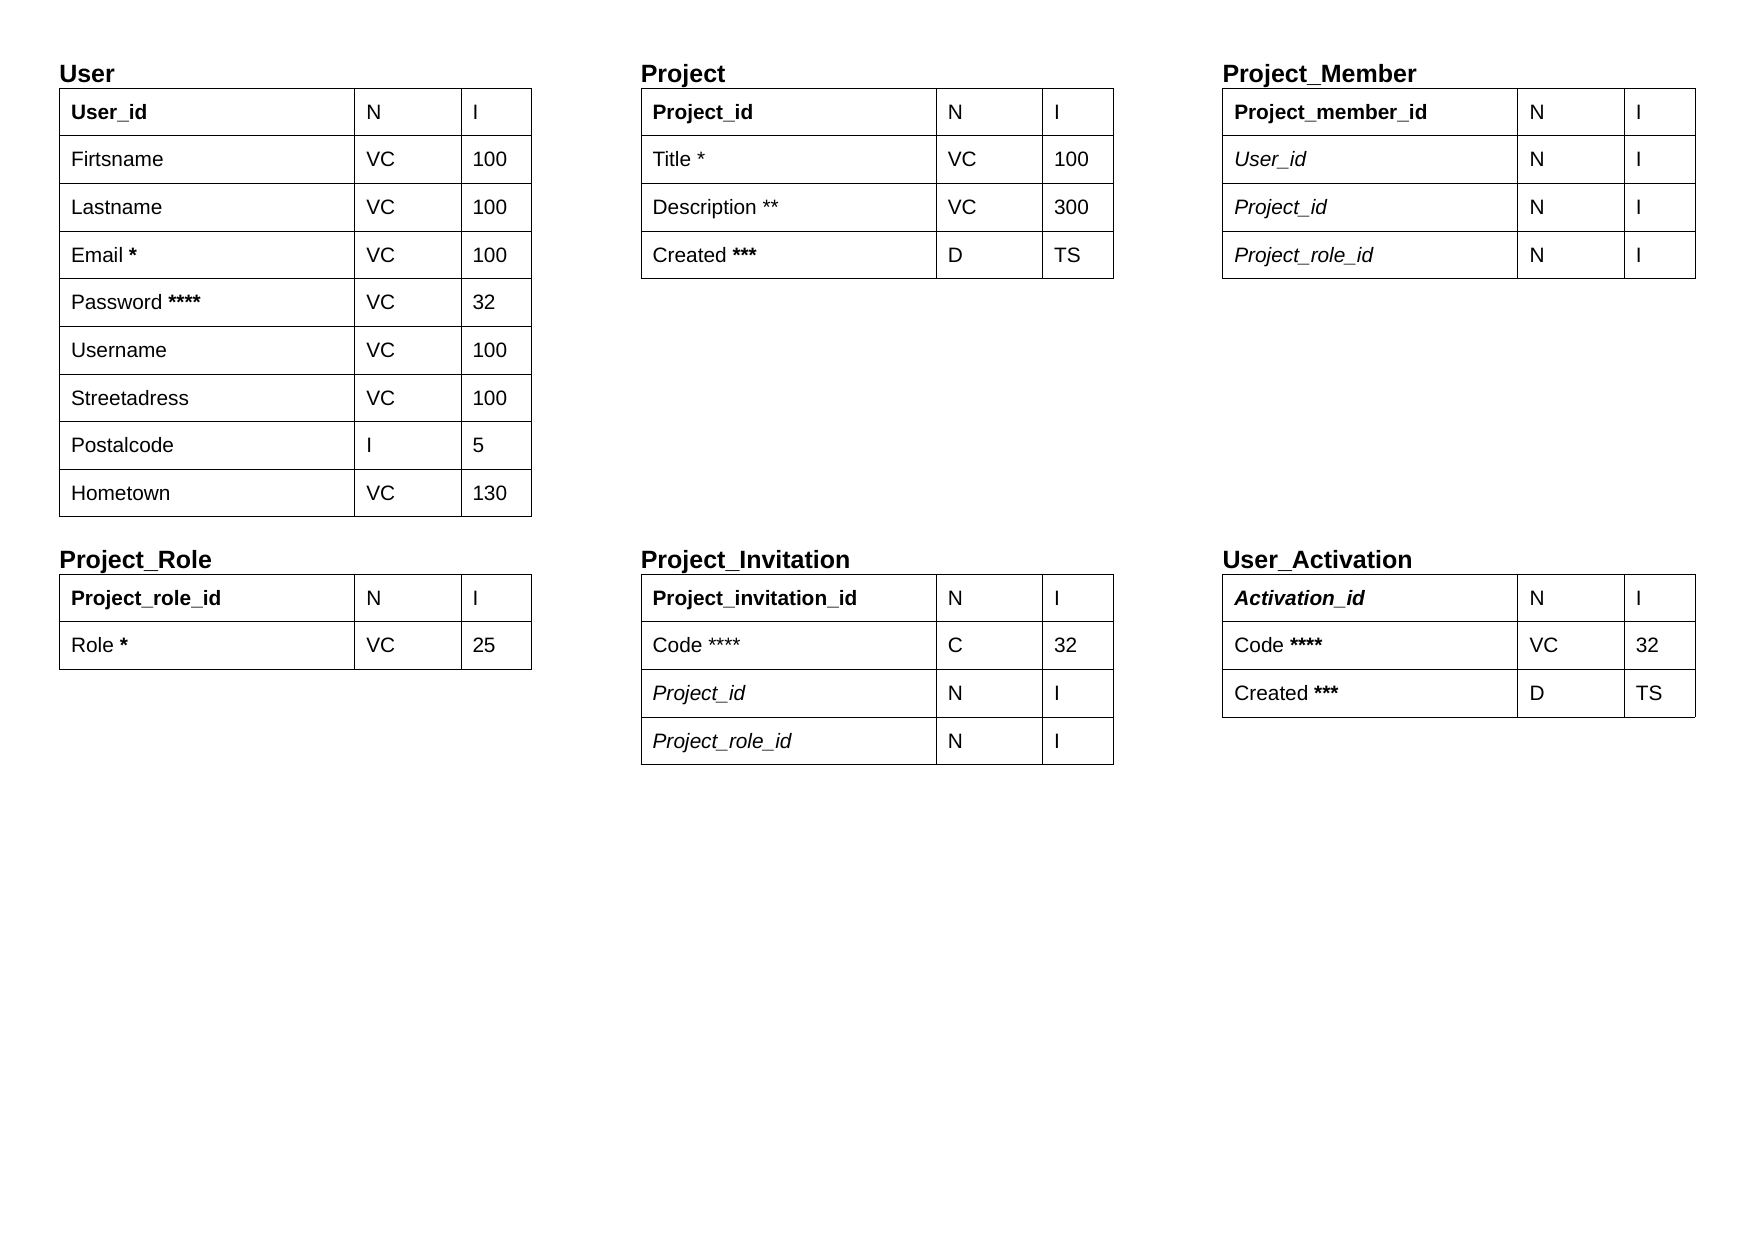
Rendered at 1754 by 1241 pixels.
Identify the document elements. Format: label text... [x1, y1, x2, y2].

table_cell 32 [462, 279, 531, 326]
table_cell [531, 574, 641, 1158]
table_cell Description ** [642, 184, 936, 231]
table_cell [59, 670, 531, 1158]
table_cell N [1518, 184, 1624, 231]
table_header N [355, 89, 461, 135]
table_cell N [1518, 136, 1624, 183]
table_cell N [937, 670, 1042, 717]
table_cell VC [937, 136, 1042, 183]
table_cell VC [355, 279, 461, 326]
table_cell 25 [462, 622, 531, 669]
table_cell VC [355, 622, 461, 669]
table_cell 5 [462, 422, 531, 469]
table_header Project_member_id [1223, 89, 1517, 135]
table_header N [937, 89, 1042, 135]
table_header I [462, 575, 531, 621]
table_cell VC [355, 375, 461, 421]
table_cell Project_role_id [1223, 232, 1517, 278]
table_cell I [1043, 670, 1113, 717]
table_cell Project_Invitation [641, 545, 1113, 574]
table_cell Code **** [642, 622, 936, 669]
table_cell Role * [60, 622, 354, 669]
table_header I [1043, 89, 1113, 135]
table_cell VC [355, 184, 461, 231]
table_cell I [355, 422, 461, 469]
table_cell Hometown [60, 470, 354, 516]
table_cell Project_role_id [642, 718, 936, 764]
table_cell VC [355, 327, 461, 373]
table_cell VC [355, 470, 461, 516]
table_cell [531, 545, 641, 574]
table_cell VC [937, 184, 1042, 231]
table_cell [531, 88, 641, 545]
table_header I [1625, 89, 1695, 135]
table_cell 32 [1043, 622, 1113, 669]
table_cell N [1518, 232, 1624, 278]
table_cell User_id [1223, 136, 1517, 183]
table_cell 100 [462, 136, 531, 183]
table_header N [937, 575, 1042, 621]
table_cell N [937, 718, 1042, 764]
table_cell 100 [1043, 136, 1113, 183]
table_header I [1625, 575, 1695, 621]
table_header Project_Member [1222, 59, 1695, 88]
table_cell TS [1625, 670, 1695, 717]
table_cell [1113, 545, 1222, 574]
table_cell 100 [462, 327, 531, 373]
table_cell Postalcode [60, 422, 354, 469]
table_cell User_Activation [1222, 545, 1695, 574]
table_cell I [1625, 232, 1695, 278]
table_cell Lastname [60, 184, 354, 231]
table_cell [641, 279, 1113, 545]
table_cell [1222, 718, 1695, 1158]
table_header Project_id [642, 89, 936, 135]
table_cell Code **** [1223, 622, 1517, 669]
table_cell Email * [60, 232, 354, 278]
table_header User [59, 59, 531, 88]
table_cell C [937, 622, 1042, 669]
table_cell I [1625, 184, 1695, 231]
table_header Project_invitation_id [642, 575, 936, 621]
table_cell VC [1518, 622, 1624, 669]
table_header [1113, 59, 1222, 88]
table_header I [1043, 575, 1113, 621]
table_cell Created *** [1223, 670, 1517, 717]
table_header I [462, 89, 531, 135]
table_header N [1518, 575, 1624, 621]
table_cell I [1625, 136, 1695, 183]
table_cell [641, 765, 1113, 1158]
table_cell Created *** [642, 232, 936, 278]
table_cell Title * [642, 136, 936, 183]
table_cell 300 [1043, 184, 1113, 231]
table_cell 32 [1625, 622, 1695, 669]
table_cell VC [355, 232, 461, 278]
table_header [531, 59, 641, 88]
table_cell VC [355, 136, 461, 183]
table_header N [355, 575, 461, 621]
table_cell D [937, 232, 1042, 278]
table_cell 100 [462, 232, 531, 278]
table_cell Project_Role [59, 545, 531, 574]
table_header User_id [60, 89, 354, 135]
table_header Project [641, 59, 1113, 88]
table_header Project_role_id [60, 575, 354, 621]
table_cell [1113, 574, 1222, 1158]
table_cell Password **** [60, 279, 354, 326]
table_header Activation_id [1223, 575, 1517, 621]
table_cell I [1043, 718, 1113, 764]
table_cell [59, 517, 531, 545]
table_cell Streetadress [60, 375, 354, 421]
table_cell Project_id [642, 670, 936, 717]
table_cell Project_id [1223, 184, 1517, 231]
table_cell 100 [462, 184, 531, 231]
table_header N [1518, 89, 1624, 135]
table_cell [1222, 279, 1695, 545]
table_cell 130 [462, 470, 531, 516]
table_cell [1113, 88, 1222, 545]
table_cell TS [1043, 232, 1113, 278]
table_cell D [1518, 670, 1624, 717]
table_cell Username [60, 327, 354, 373]
table_cell 100 [462, 375, 531, 421]
table_cell Firtsname [60, 136, 354, 183]
